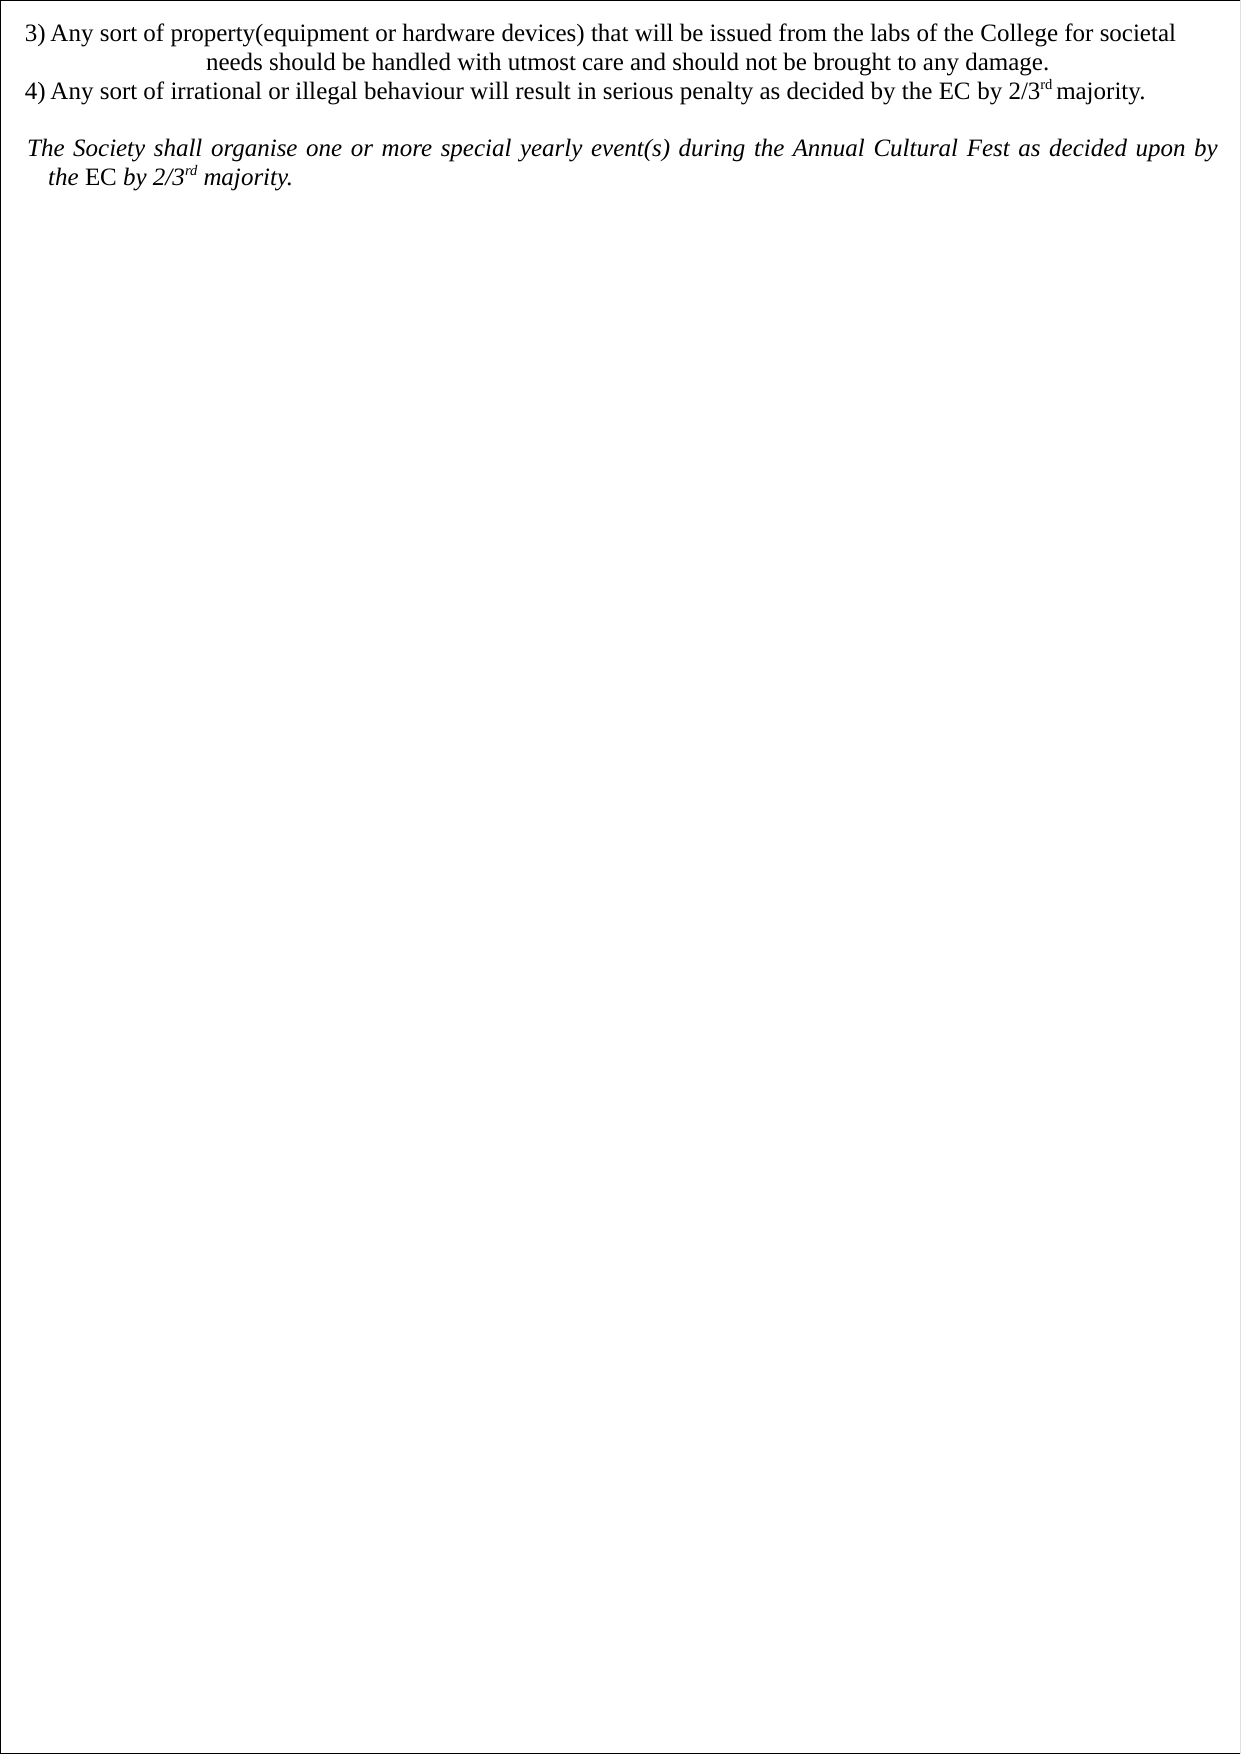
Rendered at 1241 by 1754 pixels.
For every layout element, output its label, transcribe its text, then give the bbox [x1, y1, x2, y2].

text 4) Any sort of irrational or illegal behaviour will result in serious penalty as decided by the EC by 2/3rd majority. [18, 76, 1222, 104]
text The Society shall organise one or more special yearly event(s) during the Annual Cultural Fest as decided upon by the EC by 2/3rd majority. [18, 133, 1222, 191]
list 3) Any sort of property(equipment or hardware devices) that will be issued from the labs of the College for societal needs should be handled with utmost care and should not be brought to any damage. [18, 18, 1222, 76]
